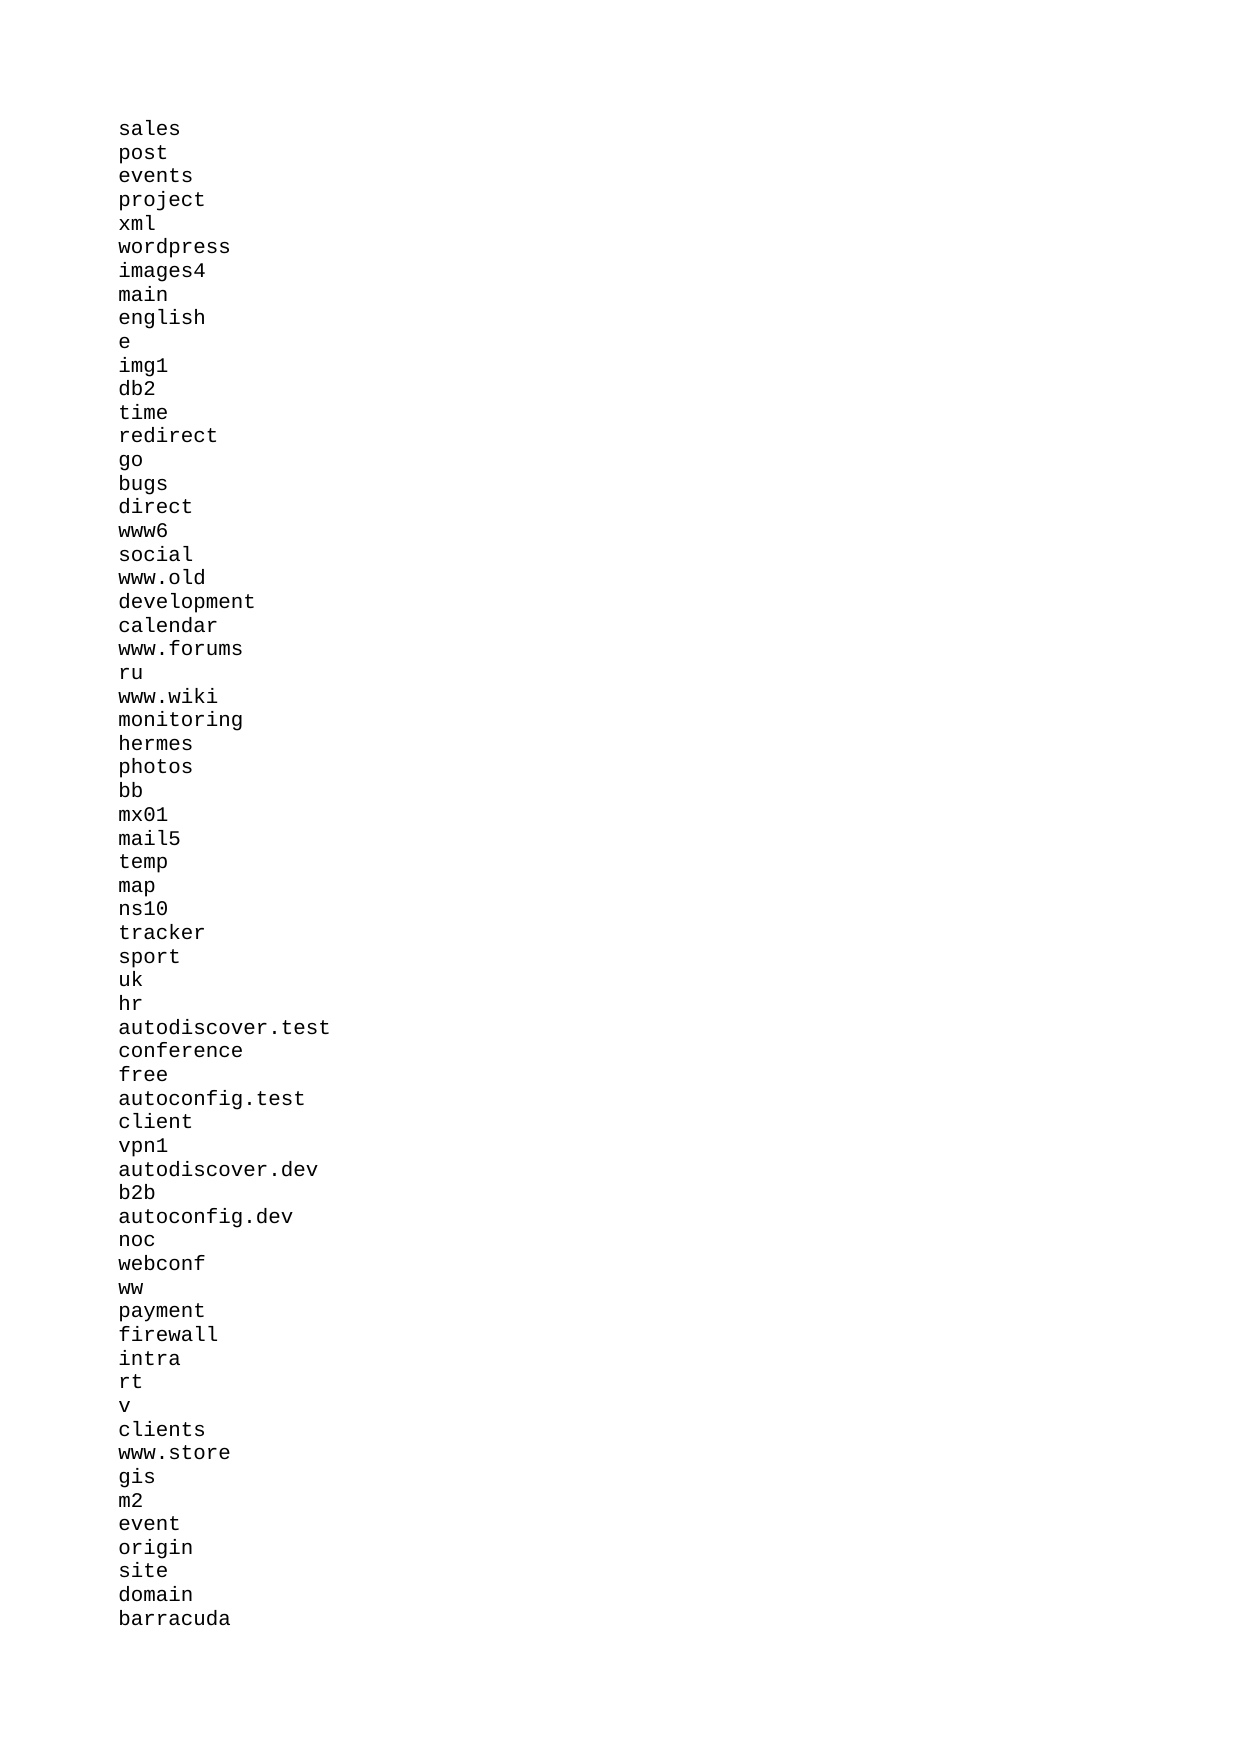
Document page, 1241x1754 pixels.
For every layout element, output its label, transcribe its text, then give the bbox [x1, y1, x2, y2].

text db2 [118, 378, 1122, 402]
text monitoring [118, 709, 1122, 733]
text www.old [118, 567, 1122, 591]
text development [118, 591, 1122, 615]
text hr [118, 993, 1122, 1017]
text free [118, 1064, 1122, 1088]
text domain [118, 1584, 1122, 1608]
text direct [118, 496, 1122, 520]
text ns10 [118, 898, 1122, 922]
text event [118, 1513, 1122, 1537]
text ru [118, 662, 1122, 686]
text main [118, 284, 1122, 307]
text english [118, 307, 1122, 331]
text images4 [118, 260, 1122, 284]
text temp [118, 851, 1122, 875]
text tracker [118, 922, 1122, 946]
text b2b [118, 1182, 1122, 1206]
text noc [118, 1229, 1122, 1253]
text xml [118, 213, 1122, 236]
text mail5 [118, 827, 1122, 851]
text photos [118, 757, 1122, 780]
text hermes [118, 733, 1122, 757]
text payment [118, 1300, 1122, 1324]
text img1 [118, 354, 1122, 378]
text www.wiki [118, 686, 1122, 709]
text bb [118, 780, 1122, 804]
text barracuda [118, 1608, 1122, 1631]
text redirect [118, 426, 1122, 449]
text social [118, 544, 1122, 567]
text ww [118, 1277, 1122, 1300]
text map [118, 875, 1122, 898]
text bugs [118, 473, 1122, 496]
text firewall [118, 1324, 1122, 1348]
text go [118, 449, 1122, 473]
text clients [118, 1419, 1122, 1442]
text vpn1 [118, 1135, 1122, 1158]
text autoconfig.dev [118, 1206, 1122, 1229]
text autodiscover.test [118, 1017, 1122, 1040]
text e [118, 331, 1122, 354]
text project [118, 189, 1122, 213]
text rt [118, 1371, 1122, 1395]
text events [118, 165, 1122, 189]
text uk [118, 969, 1122, 993]
text conference [118, 1040, 1122, 1064]
text wordpress [118, 236, 1122, 260]
text calendar [118, 615, 1122, 638]
text sport [118, 946, 1122, 969]
text origin [118, 1537, 1122, 1561]
text m2 [118, 1489, 1122, 1513]
text www6 [118, 520, 1122, 544]
text mx01 [118, 804, 1122, 827]
text v [118, 1395, 1122, 1419]
text intra [118, 1348, 1122, 1371]
text post [118, 142, 1122, 165]
text site [118, 1561, 1122, 1584]
text autoconfig.test [118, 1088, 1122, 1111]
text gis [118, 1466, 1122, 1489]
text webconf [118, 1253, 1122, 1277]
text sales [118, 118, 1122, 142]
text www.forums [118, 638, 1122, 662]
text autodiscover.dev [118, 1158, 1122, 1182]
text www.store [118, 1442, 1122, 1466]
text time [118, 402, 1122, 426]
text client [118, 1111, 1122, 1135]
